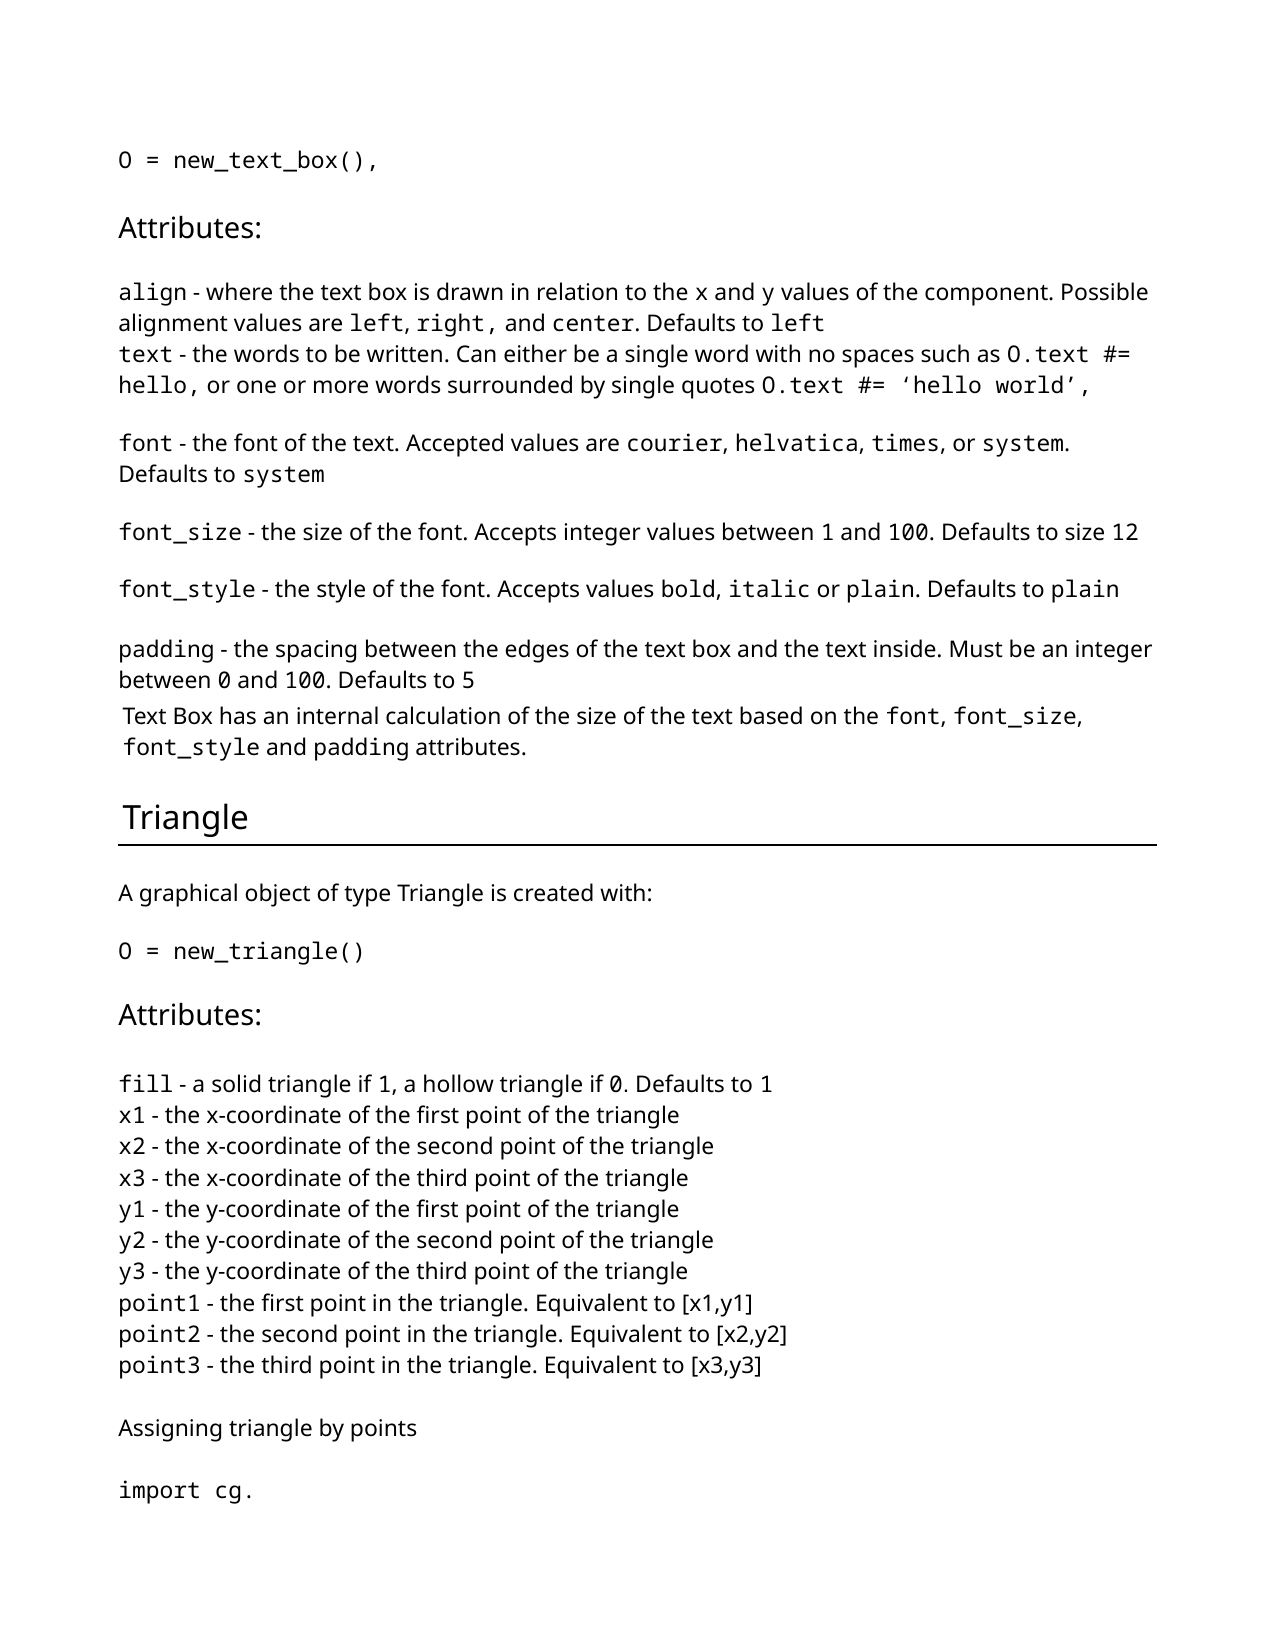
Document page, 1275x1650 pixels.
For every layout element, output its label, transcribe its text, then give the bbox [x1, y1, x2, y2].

text y1 - the y-coordinate of the first point of the triangle [118, 1193, 1157, 1224]
text fill - a solid triangle if 1, a hollow triangle if 0. Defaults to 1 [118, 1034, 1157, 1099]
text point2 - the second point in the triangle. Equivalent to [x2,y2] [118, 1318, 1157, 1349]
text Text Box has an internal calculation of the size of the text based on the font, font_size, font_style and padding attributes. Triangle [118, 696, 1157, 844]
text x1 - the x-coordinate of the first point of the triangle [118, 1099, 1157, 1130]
text O = new_text_box(), Attributes: [118, 118, 1157, 275]
text Attributes: [118, 994, 1157, 1034]
text x3 - the x-coordinate of the third point of the triangle [118, 1162, 1157, 1193]
text align - where the text box is drawn in relation to the x and y values of the component. Possible alignment values are left, right, and center. Defaults to left [118, 275, 1157, 338]
text O = new_triangle() [118, 908, 1157, 994]
text y3 - the y-coordinate of the third point of the triangle point1 - the first point in the triangle. Equivalent to [x1,y1] [118, 1255, 1157, 1318]
text text - the words to be written. Can either be a single word with no spaces such as O.text #= hello, or one or more words surrounded by single quotes O.text #= ‘hello world’, [118, 338, 1157, 400]
text y2 - the y-coordinate of the second point of the triangle [118, 1224, 1157, 1255]
text font - the font of the text. Accepted values are courier, helvatica, times, or system. Defaults to system font_size - the size of the font. Accepts integer values between 1 and 100. Defaults to size 12 font_style - the style of the font. Accepts values bold, italic or plain. Defaults to plain [118, 400, 1157, 633]
text x2 - the x-coordinate of the second point of the triangle [118, 1130, 1157, 1162]
text point3 - the third point in the triangle. Equivalent to [x3,y3] Assigning triangle by points import cg. [118, 1349, 1157, 1505]
text A graphical object of type Triangle is created with: [118, 846, 1157, 908]
text padding - the spacing between the edges of the text box and the text inside. Must be an integer between 0 and 100. Defaults to 5 [118, 633, 1157, 696]
